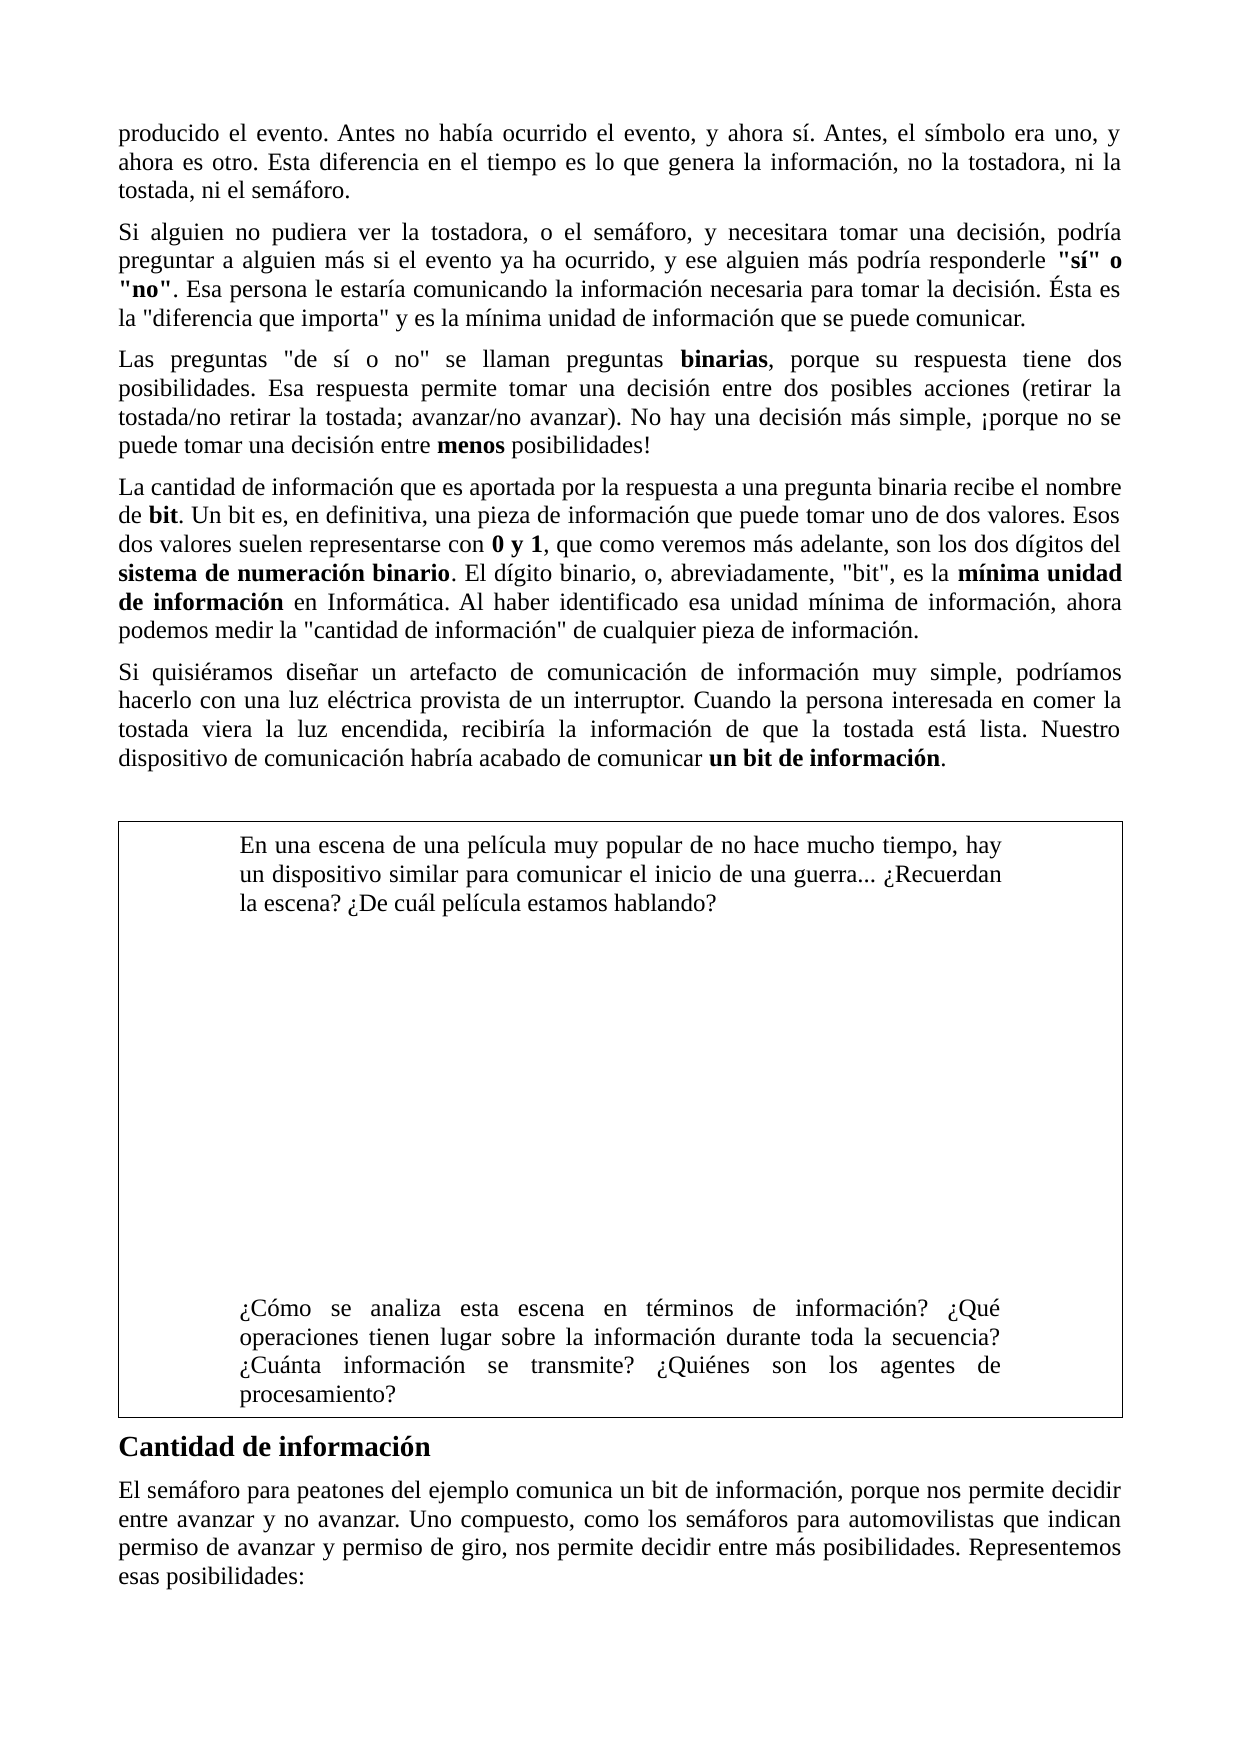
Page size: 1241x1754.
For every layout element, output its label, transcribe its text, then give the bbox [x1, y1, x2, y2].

text Las preguntas "de sí o no" se llaman preguntas binarias, porque su respuesta tiene dos posibilidades. Esa respuesta permite tomar una decisión entre dos posibles acciones (retirar la tostada/no retirar la tostada; avanzar/no avanzar). No hay una decisión más simple, ¡porque no se puede tomar una decisión entre menos posibilidades! [118, 344, 1122, 459]
subtitle Cantidad de información [118, 1418, 1122, 1462]
text producido el evento. Antes no había ocurrido el evento, y ahora sí. Antes, el símbolo era uno, y ahora es otro. Esta diferencia en el tiempo es lo que genera la información, no la tostadora, ni la tostada, ni el semáforo. [118, 118, 1122, 204]
text ¿Cómo se analiza esta escena en términos de información? ¿Qué operaciones tienen lugar sobre la información durante toda la secuencia? ¿Cuánta información se transmite? ¿Quiénes son los agentes de procesamiento? [239, 1293, 1001, 1408]
subtitle [119, 822, 1122, 1417]
text La cantidad de información que es aportada por la respuesta a una pregunta binaria recibe el nombre de bit. Un bit es, en definitiva, una pieza de información que puede tomar uno de dos valores. Esos dos valores suelen representarse con 0 y 1, que como veremos más adelante, son los dos dígitos del sistema de numeración binario. El dígito binario, o, abreviadamente, "bit", es la mínima unidad de información en Informática. Al haber identificado esa unidad mínima de información, ahora podemos medir la "cantidad de información" de cualquier pieza de información. [118, 472, 1122, 644]
text En una escena de una película muy popular de no hace mucho tiempo, hay un dispositivo similar para comunicar el inicio de una guerra... ¿Recuerdan la escena? ¿De cuál película estamos hablando? [239, 830, 1003, 916]
subtitle [118, 809, 1122, 821]
text Si alguien no pudiera ver la tostadora, o el semáforo, y necesitara tomar una decisión, podría preguntar a alguien más si el evento ya ha ocurrido, y ese alguien más podría responderle "sí" o "no". Esa persona le estaría comunicando la información necesaria para tomar la decisión. Ésta es la "diferencia que importa" y es la mínima unidad de información que se puede comunicar. [118, 217, 1122, 332]
text Si quisiéramos diseñar un artefacto de comunicación de información muy simple, podríamos hacerlo con una luz eléctrica provista de un interruptor. Cuando la persona interesada en comer la tostada viera la luz encendida, recibiría la información de que la tostada está lista. Nuestro dispositivo de comunicación habría acabado de comunicar un bit de información. [118, 657, 1122, 772]
text El semáforo para peatones del ejemplo comunica un bit de información, porque nos permite decidir entre avanzar y no avanzar. Uno compuesto, como los semáforos para automovilistas que indican permiso de avanzar y permiso de giro, nos permite decidir entre más posibilidades. Representemos esas posibilidades: [118, 1475, 1122, 1590]
